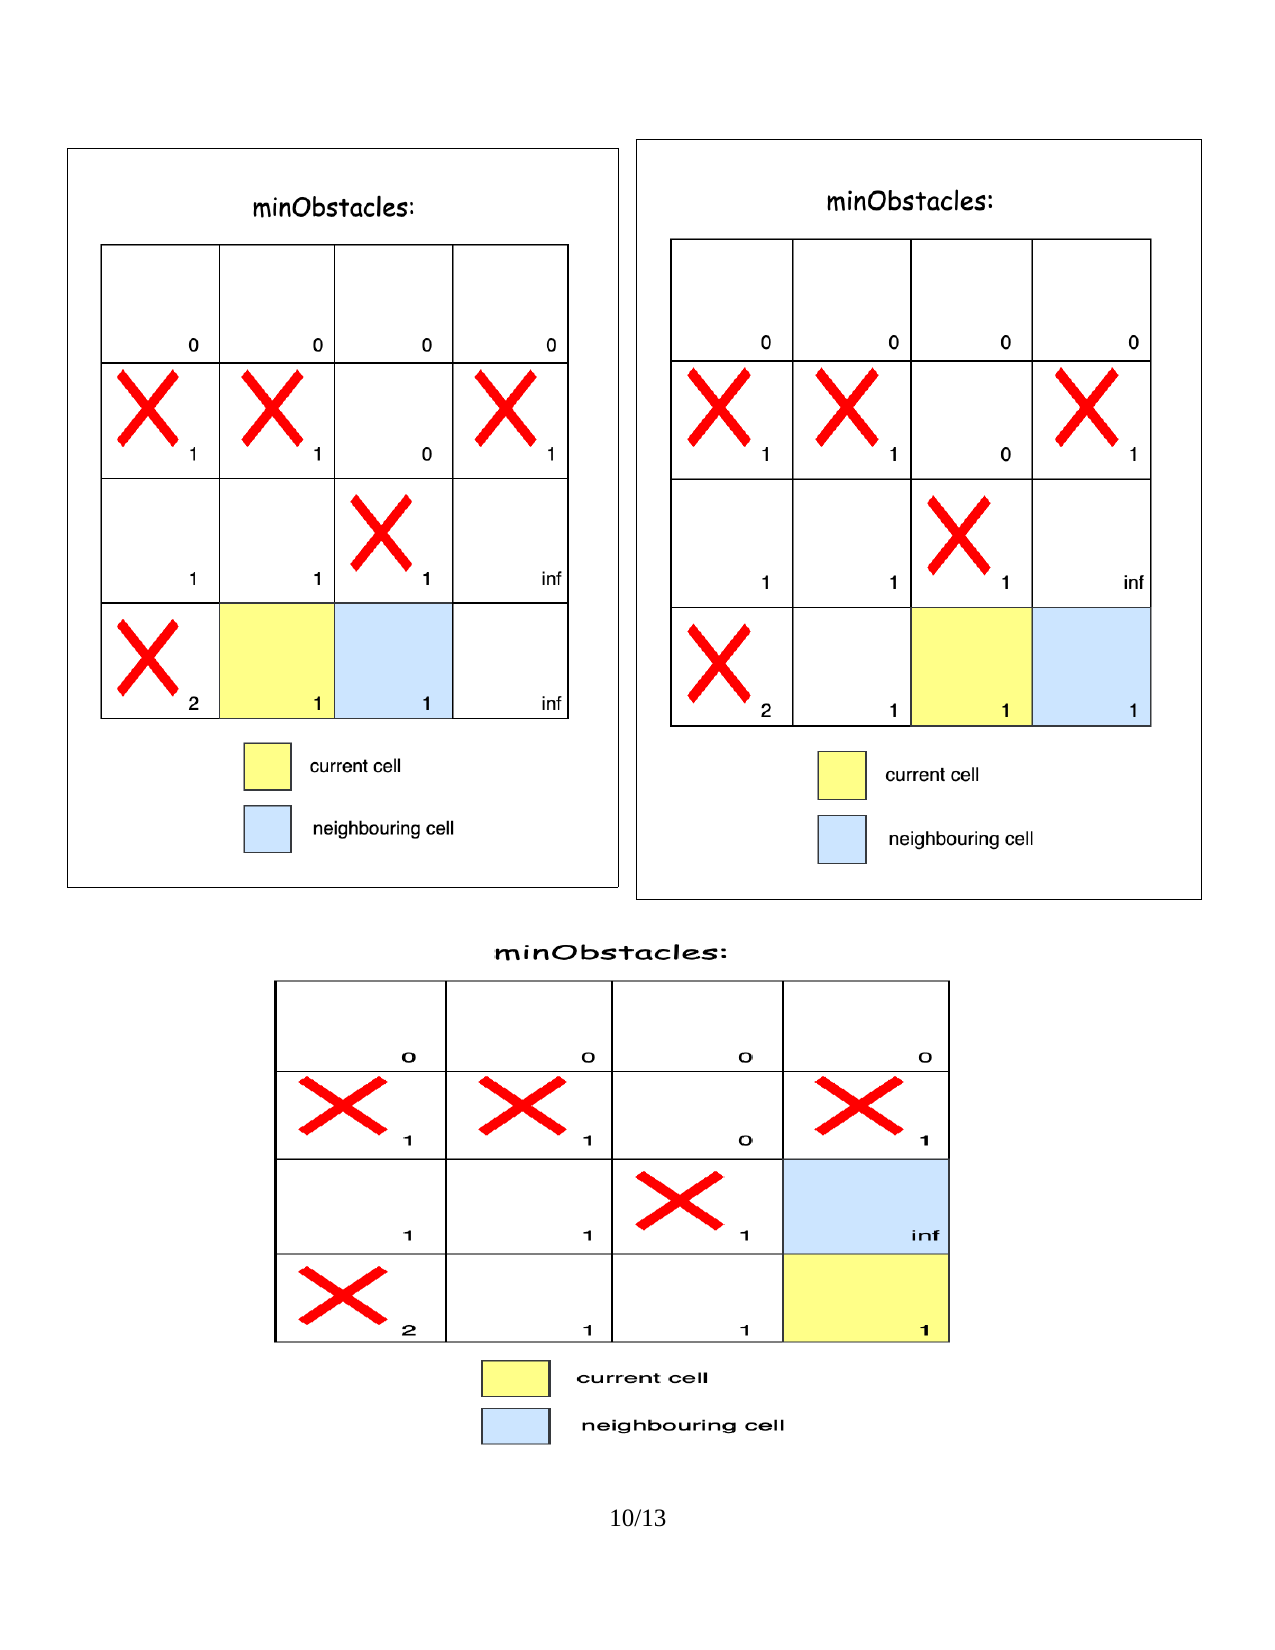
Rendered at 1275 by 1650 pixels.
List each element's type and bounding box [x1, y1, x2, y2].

picture [231, 909, 1018, 1468]
picture [70, 150, 615, 884]
picture [638, 142, 1199, 896]
